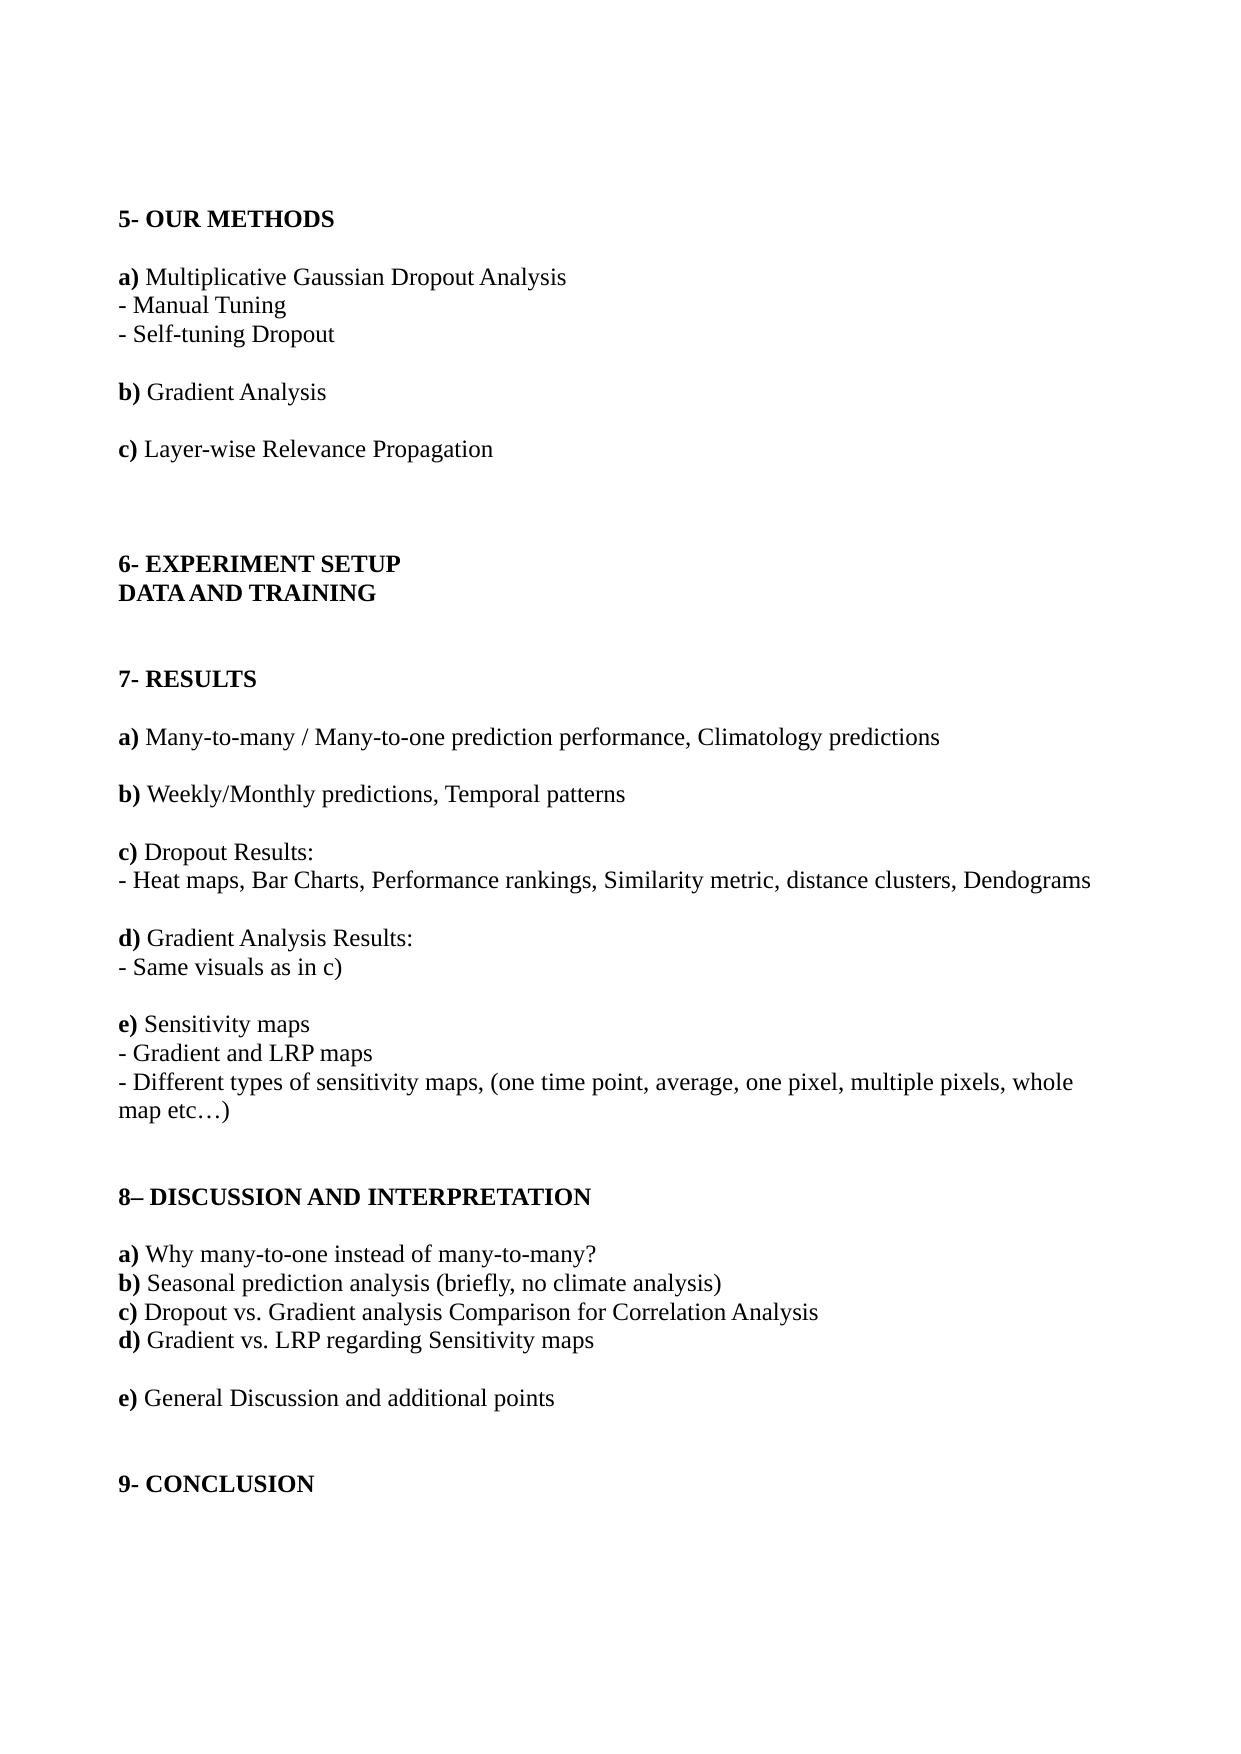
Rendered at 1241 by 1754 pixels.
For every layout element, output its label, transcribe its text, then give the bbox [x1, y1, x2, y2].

text a) Many-to-many / Many-to-one prediction performance, Climatology predictions [118, 722, 1122, 751]
text 7- RESULTS [118, 664, 1122, 693]
text - Different types of sensitivity maps, (one time point, average, one pixel, multiple pixels, whole map etc…) [118, 1067, 1122, 1124]
text 9- CONCLUSION [118, 1469, 1122, 1498]
text d) Gradient vs. LRP regarding Sensitivity maps [118, 1326, 1122, 1354]
text 6- EXPERIMENT SETUP [118, 549, 1122, 578]
text c) Layer-wise Relevance Propagation [118, 434, 1122, 463]
text - Gradient and LRP maps [118, 1038, 1122, 1067]
text - Self-tuning Dropout [118, 319, 1122, 348]
text a) Multiplicative Gaussian Dropout Analysis [118, 262, 1122, 291]
text DATA AND TRAINING [118, 578, 1122, 607]
text a) Why many-to-one instead of many-to-many? [118, 1239, 1122, 1268]
text - Same visuals as in c) [118, 952, 1122, 981]
text - Manual Tuning [118, 291, 1122, 319]
text c) Dropout vs. Gradient analysis Comparison for Correlation Analysis [118, 1297, 1122, 1326]
text d) Gradient Analysis Results: [118, 923, 1122, 952]
text e) Sensitivity maps [118, 1009, 1122, 1038]
text c) Dropout Results: [118, 837, 1122, 866]
text 5- OUR METHODS [118, 204, 1122, 233]
text b) Gradient Analysis [118, 377, 1122, 406]
text e) General Discussion and additional points [118, 1383, 1122, 1412]
text b) Weekly/Monthly predictions, Temporal patterns [118, 779, 1122, 808]
text b) Seasonal prediction analysis (briefly, no climate analysis) [118, 1268, 1122, 1297]
text - Heat maps, Bar Charts, Performance rankings, Similarity metric, distance clusters, Dendograms [118, 866, 1122, 894]
text 8– DISCUSSION AND INTERPRETATION [118, 1182, 1122, 1211]
